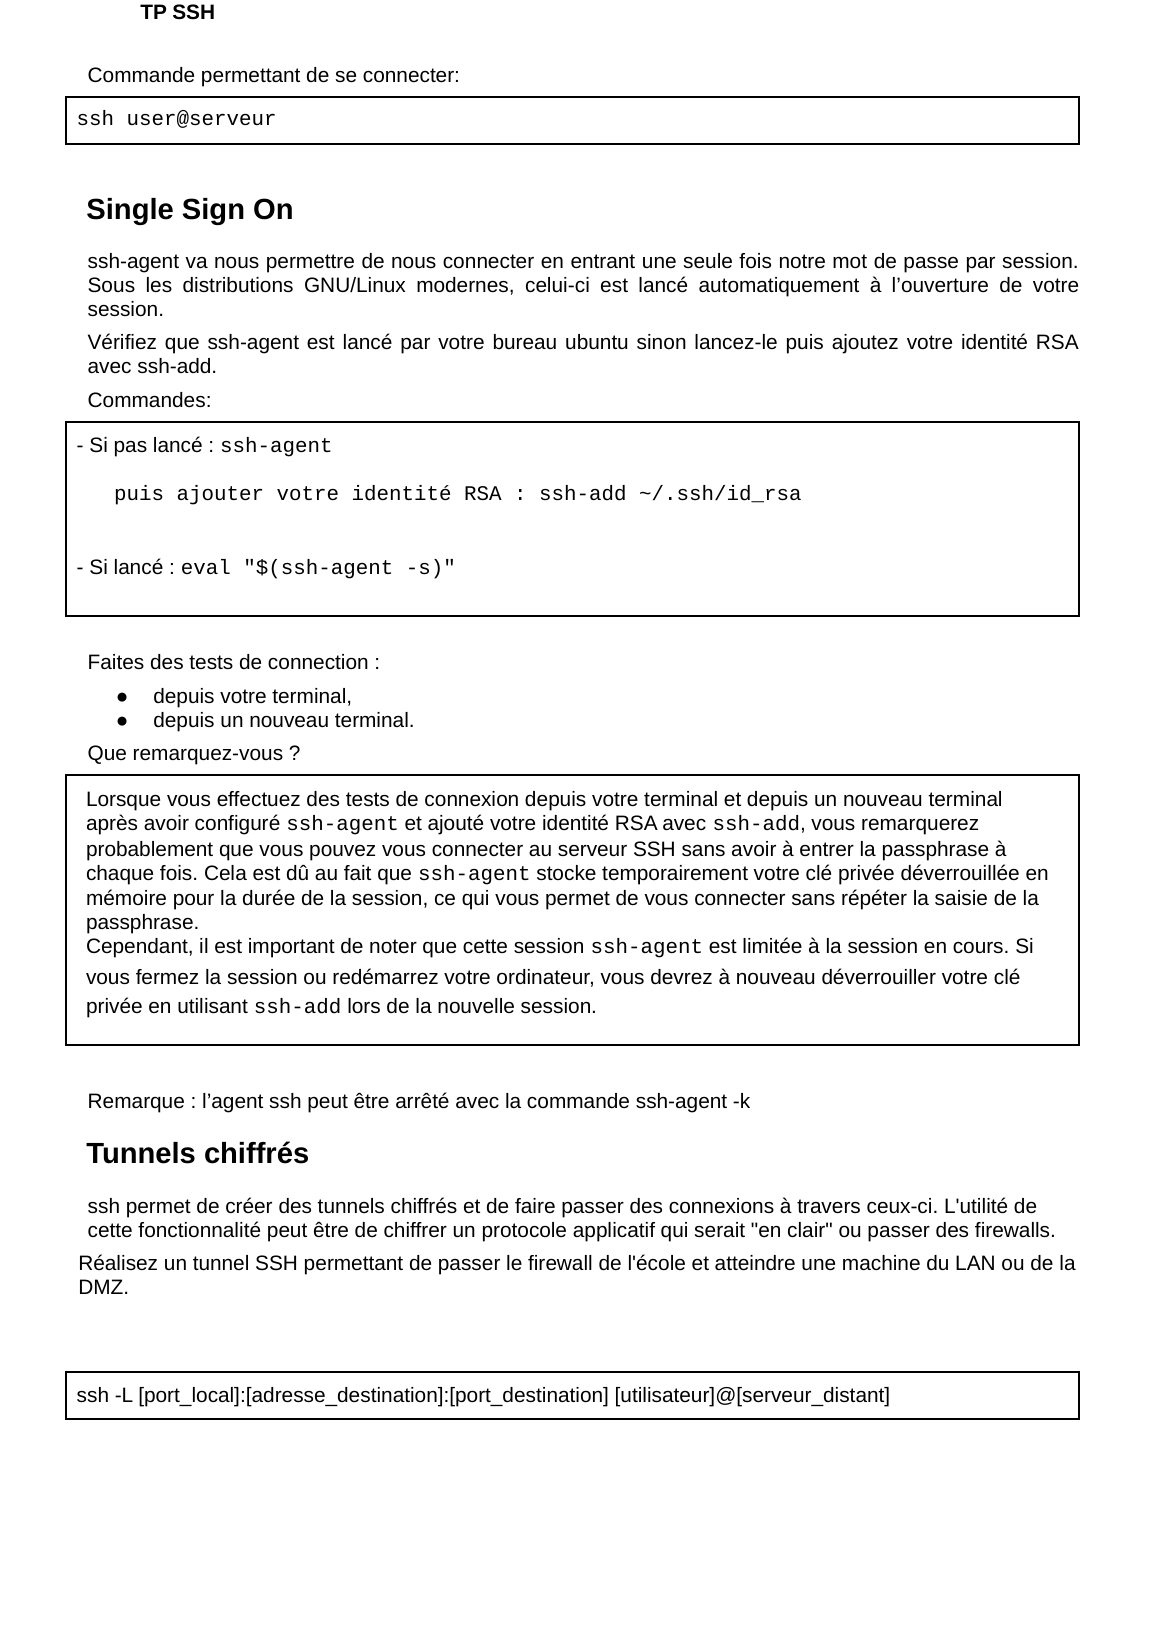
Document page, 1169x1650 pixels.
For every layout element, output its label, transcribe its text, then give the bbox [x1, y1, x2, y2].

text ssh-agent va nous permettre de nous connecter en entrant une seule fois notre mot de passe par session. Sous les distributions GNU/Linux modernes, celui-ci est lancé automatiquement à l’ouverture de votre session. [87, 249, 1081, 321]
subtitle Single Sign On [78, 192, 1091, 225]
subtitle Tunnels chiffrés [78, 1137, 1091, 1170]
table_header Lorsque vous effectuez des tests de connexion depuis votre terminal et depuis un nouveau terminal après avoir configuré ssh-agent et ajouté votre identité RSA avec ssh-add, vous remarquerez probablement que vous pouvez vous connecter au serveur SSH sans avoir à entrer la passphrase à chaque fois. Cela est dû au fait que ssh-agent stocke temporairement votre clé privée déverrouillée en mémoire pour la durée de la session, ce qui vous permet de vous connecter sans répéter la saisie de la passphrase. Cependant, il est important de noter que cette session ssh-agent est limitée à la session en cours. Si vous fermez la session ou redémarrez votre ordinateur, vous devrez à nouveau déverrouiller votre clé privée en utilisant ssh-add lors de la nouvelle session. [67, 776, 1078, 1044]
text ssh permet de créer des tunnels chiffrés et de faire passer des connexions à travers ceux-ci. L'utilité de cette fonctionnalité peut être de chiffrer un protocole applicatif qui serait "en clair" ou passer des firewalls. [87, 1193, 1081, 1241]
list depuis votre terminal, [116, 683, 1081, 707]
text Faites des tests de connection : [87, 650, 1081, 674]
text Réalisez un tunnel SSH permettant de passer le firewall de l'école et atteindre une machine du LAN ou de la DMZ. [78, 1251, 1091, 1299]
list depuis un nouveau terminal. [116, 707, 1081, 731]
text Vérifiez que ssh-agent est lancé par votre bureau ubuntu sinon lancez-le puis ajoutez votre identité RSA avec ssh-add. [87, 330, 1081, 378]
table_header ssh user@serveur [67, 98, 1078, 142]
text Que remarquez-vous ? [87, 741, 1081, 765]
table_header - Si pas lancé : ssh-agent puis ajouter votre identité RSA : ssh-add ~/.ssh/id_rsa - Si lancé : eval "$(ssh-agent -s)" [67, 423, 1078, 615]
text Commandes: [87, 387, 1081, 411]
text Remarque : l’agent ssh peut être arrêté avec la commande ssh-agent -k [87, 1089, 1081, 1113]
text Commande permettant de se connecter: [87, 62, 1081, 86]
table_header ssh -L [port_local]:[adresse_destination]:[port_destination] [utilisateur]@[serveur_distant] [67, 1373, 1078, 1417]
